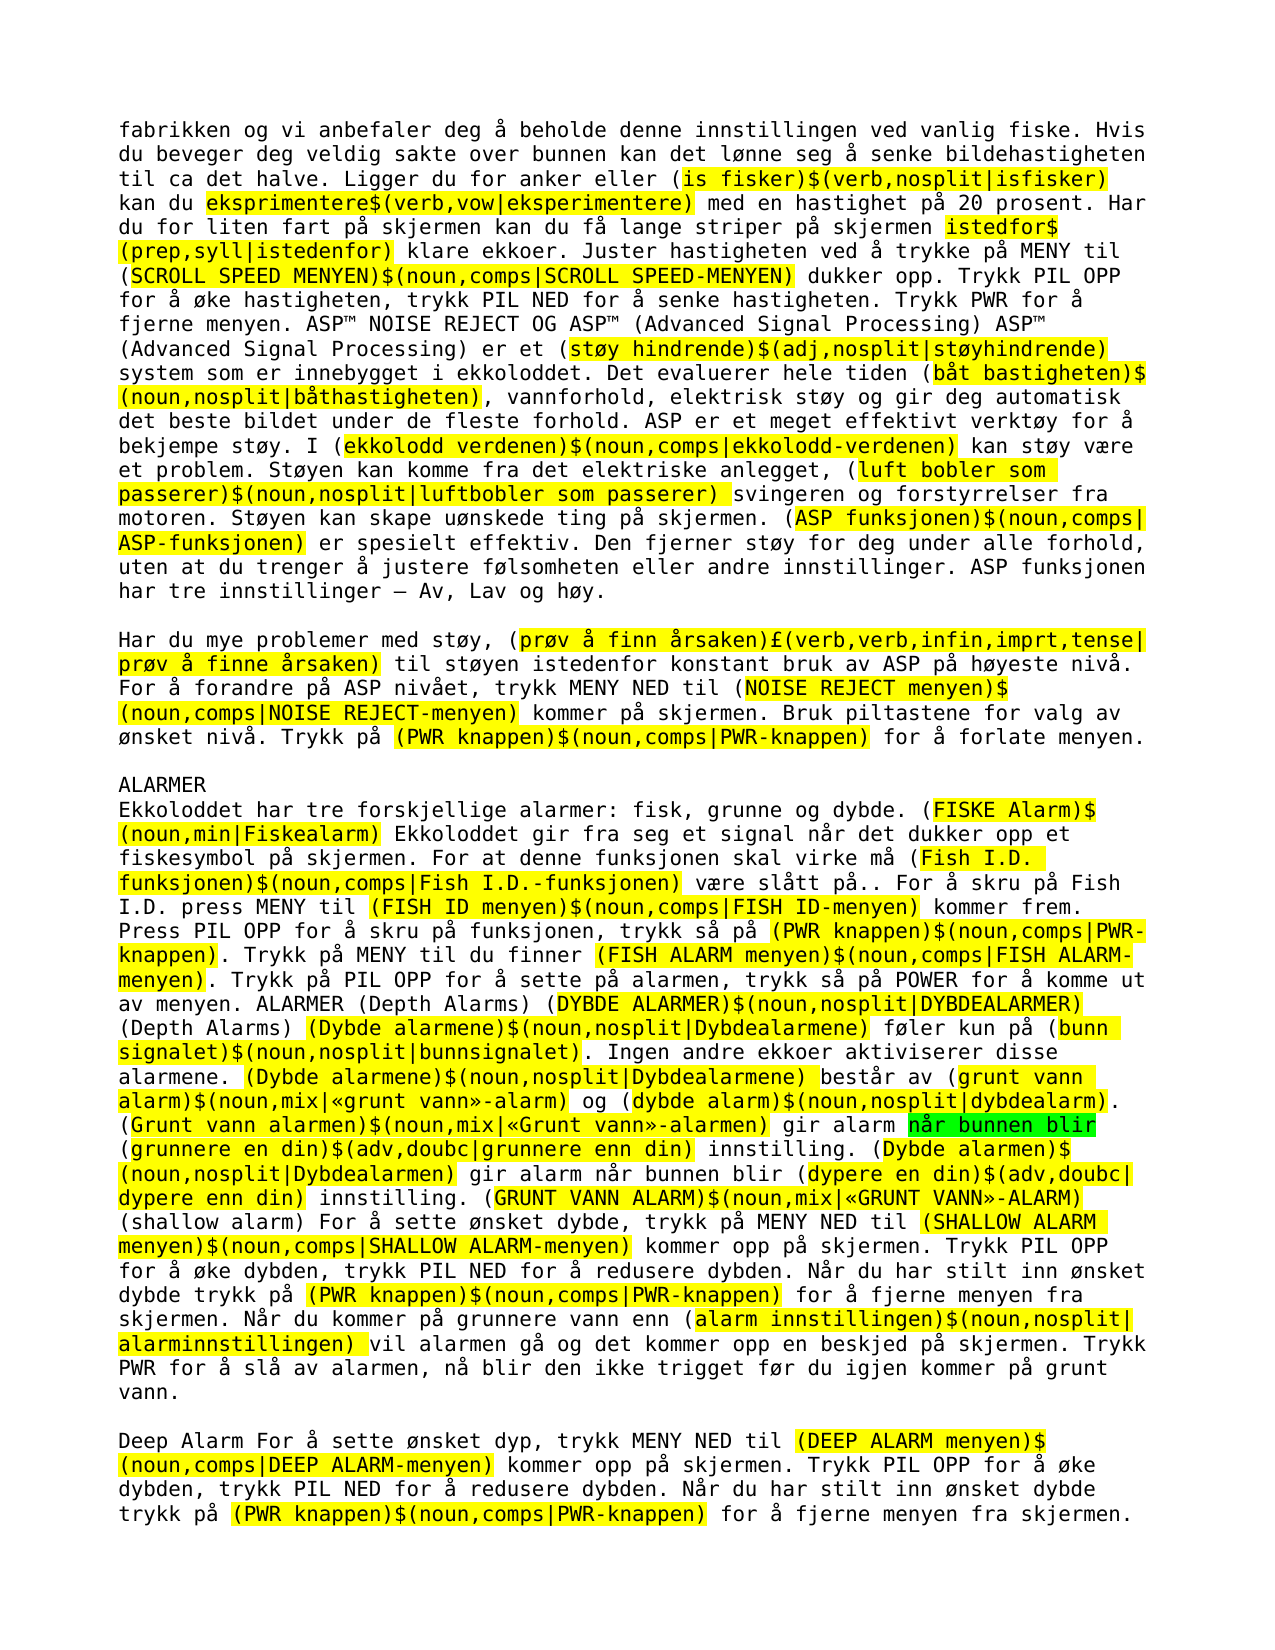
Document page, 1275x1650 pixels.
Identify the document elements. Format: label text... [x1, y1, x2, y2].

text Ekkoloddet har tre forskjellige alarmer: fisk, grunne og dybde. (FISKE Alarm)$(noun,min|Fiskealarm) Ekkoloddet gir fra seg et signal når det dukker opp et fiskesymbol på skjermen. For at denne funksjonen skal virke må (Fish I.D. funksjonen)$(noun,comps|Fish I.D.-funksjonen) være slått på.. For å skru på Fish I.D. press MENY til (FISH ID menyen)$(noun,comps|FISH ID-menyen) kommer frem. Press PIL OPP for å skru på funksjonen, trykk så på (PWR knappen)$(noun,comps|PWR-knappen). Trykk på MENY til du finner (FISH ALARM menyen)$(noun,comps|FISH ALARM-menyen). Trykk på PIL OPP for å sette på alarmen, trykk så på POWER for å komme ut av menyen. ALARMER (Depth Alarms) (DYBDE ALARMER)$(noun,nosplit|DYBDEALARMER) (Depth Alarms) (Dybde alarmene)$(noun,nosplit|Dybdealarmene) føler kun på (bunn signalet)$(noun,nosplit|bunnsignalet). Ingen andre ekkoer aktiviserer disse alarmene. (Dybde alarmene)$(noun,nosplit|Dybdealarmene) består av (grunt vann alarm)$(noun,mix|«grunt vann»-alarm) og (dybde alarm)$(noun,nosplit|dybdealarm). (Grunt vann alarmen)$(noun,mix|«Grunt vann»-alarmen) gir alarm når bunnen blir (grunnere en din)$(adv,doubc|grunnere enn din) innstilling. (Dybde alarmen)$(noun,nosplit|Dybdealarmen) gir alarm når bunnen blir (dypere en din)$(adv,doubc|dypere enn din) innstilling. (GRUNT VANN ALARM)$(noun,mix|«GRUNT VANN»-ALARM) (shallow alarm) For å sette ønsket dybde, trykk på MENY NED til (SHALLOW ALARM menyen)$(noun,comps|SHALLOW ALARM-menyen) kommer opp på skjermen. Trykk PIL OPP for å øke dybden, trykk PIL NED for å redusere dybden. Når du har stilt inn ønsket dybde trykk på (PWR knappen)$(noun,comps|PWR-knappen) for å fjerne menyen fra skjermen. Når du kommer på grunnere vann enn (alarm innstillingen)$(noun,nosplit|alarminnstillingen) vil alarmen gå og det kommer opp en beskjed på skjermen. Trykk PWR for å slå av alarmen, nå blir den ikke trigget før du igjen kommer på grunt vann. [118, 798, 1157, 1404]
text fabrikken og vi anbefaler deg å beholde denne innstillingen ved vanlig fiske. Hvis du beveger deg veldig sakte over bunnen kan det lønne seg å senke bildehastigheten til ca det halve. Ligger du for anker eller (is fisker)$(verb,nosplit|isfisker) kan du eksprimentere$(verb,vow|eksperimentere) med en hastighet på 20 prosent. Har du for liten fart på skjermen kan du få lange striper på skjermen istedfor$(prep,syll|istedenfor) klare ekkoer. Juster hastigheten ved å trykke på MENY til (SCROLL SPEED MENYEN)$(noun,comps|SCROLL SPEED-MENYEN) dukker opp. Trykk PIL OPP for å øke hastigheten, trykk PIL NED for å senke hastigheten. Trykk PWR for å fjerne menyen. ASP™ NOISE REJECT OG ASP™ (Advanced Signal Processing) ASP™ (Advanced Signal Processing) er et (støy hindrende)$(adj,nosplit|støyhindrende) system som er innebygget i ekkoloddet. Det evaluerer hele tiden (båt bastigheten)$(noun,nosplit|båthastigheten), vannforhold, elektrisk støy og gir deg automatisk det beste bildet under de fleste forhold. ASP er et meget effektivt verktøy for å bekjempe støy. I (ekkolodd verdenen)$(noun,comps|ekkolodd-verdenen) kan støy være et problem. Støyen kan komme fra det elektriske anlegget, (luft bobler som passerer)$(noun,nosplit|luftbobler som passerer) svingeren og forstyrrelser fra motoren. Støyen kan skape uønskede ting på skjermen. (ASP funksjonen)$(noun,comps|ASP-funksjonen) er spesielt effektiv. Den fjerner støy for deg under alle forhold, uten at du trenger å justere følsomheten eller andre innstillinger. ASP funksjonen har tre innstillinger — Av, Lav og høy. [118, 118, 1157, 603]
text Deep Alarm For å sette ønsket dyp, trykk MENY NED til (DEEP ALARM menyen)$(noun,comps|DEEP ALARM-menyen) kommer opp på skjermen. Trykk PIL OPP for å øke dybden, trykk PIL NED for å redusere dybden. Når du har stilt inn ønsket dybde trykk på (PWR knappen)$(noun,comps|PWR-knappen) for å fjerne menyen fra skjermen. [118, 1429, 1157, 1526]
text Har du mye problemer med støy, (prøv å finn årsaken)£(verb,verb,infin,imprt,tense|prøv å finne årsaken) til støyen istedenfor konstant bruk av ASP på høyeste nivå. For å forandre på ASP nivået, trykk MENY NED til (NOISE REJECT menyen)$(noun,comps|NOISE REJECT-menyen) kommer på skjermen. Bruk piltastene for valg av ønsket nivå. Trykk på (PWR knappen)$(noun,comps|PWR-knappen) for å forlate menyen. [118, 628, 1157, 749]
text ALARMER [118, 773, 1157, 798]
